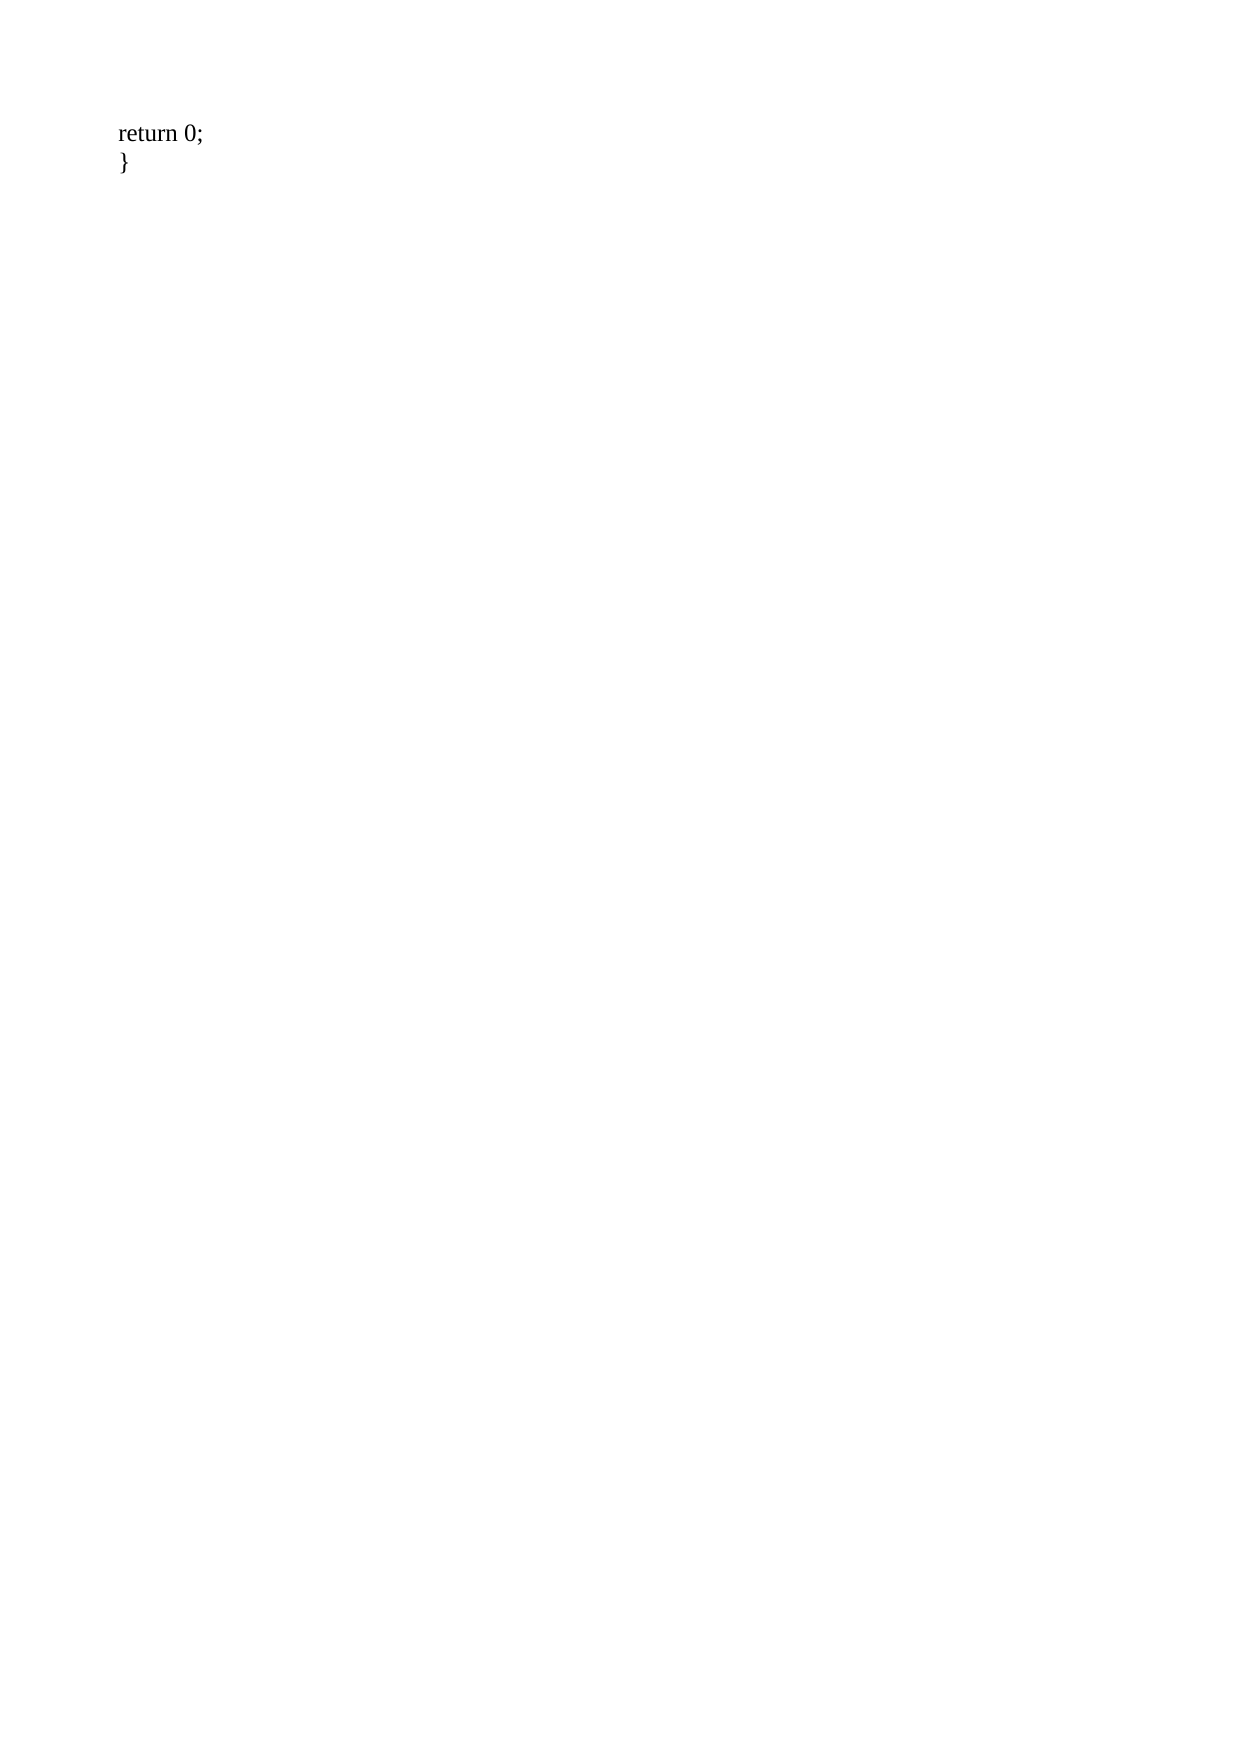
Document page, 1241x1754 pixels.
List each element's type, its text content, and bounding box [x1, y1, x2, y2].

text return 0; [118, 118, 1122, 147]
text } [118, 147, 1122, 176]
